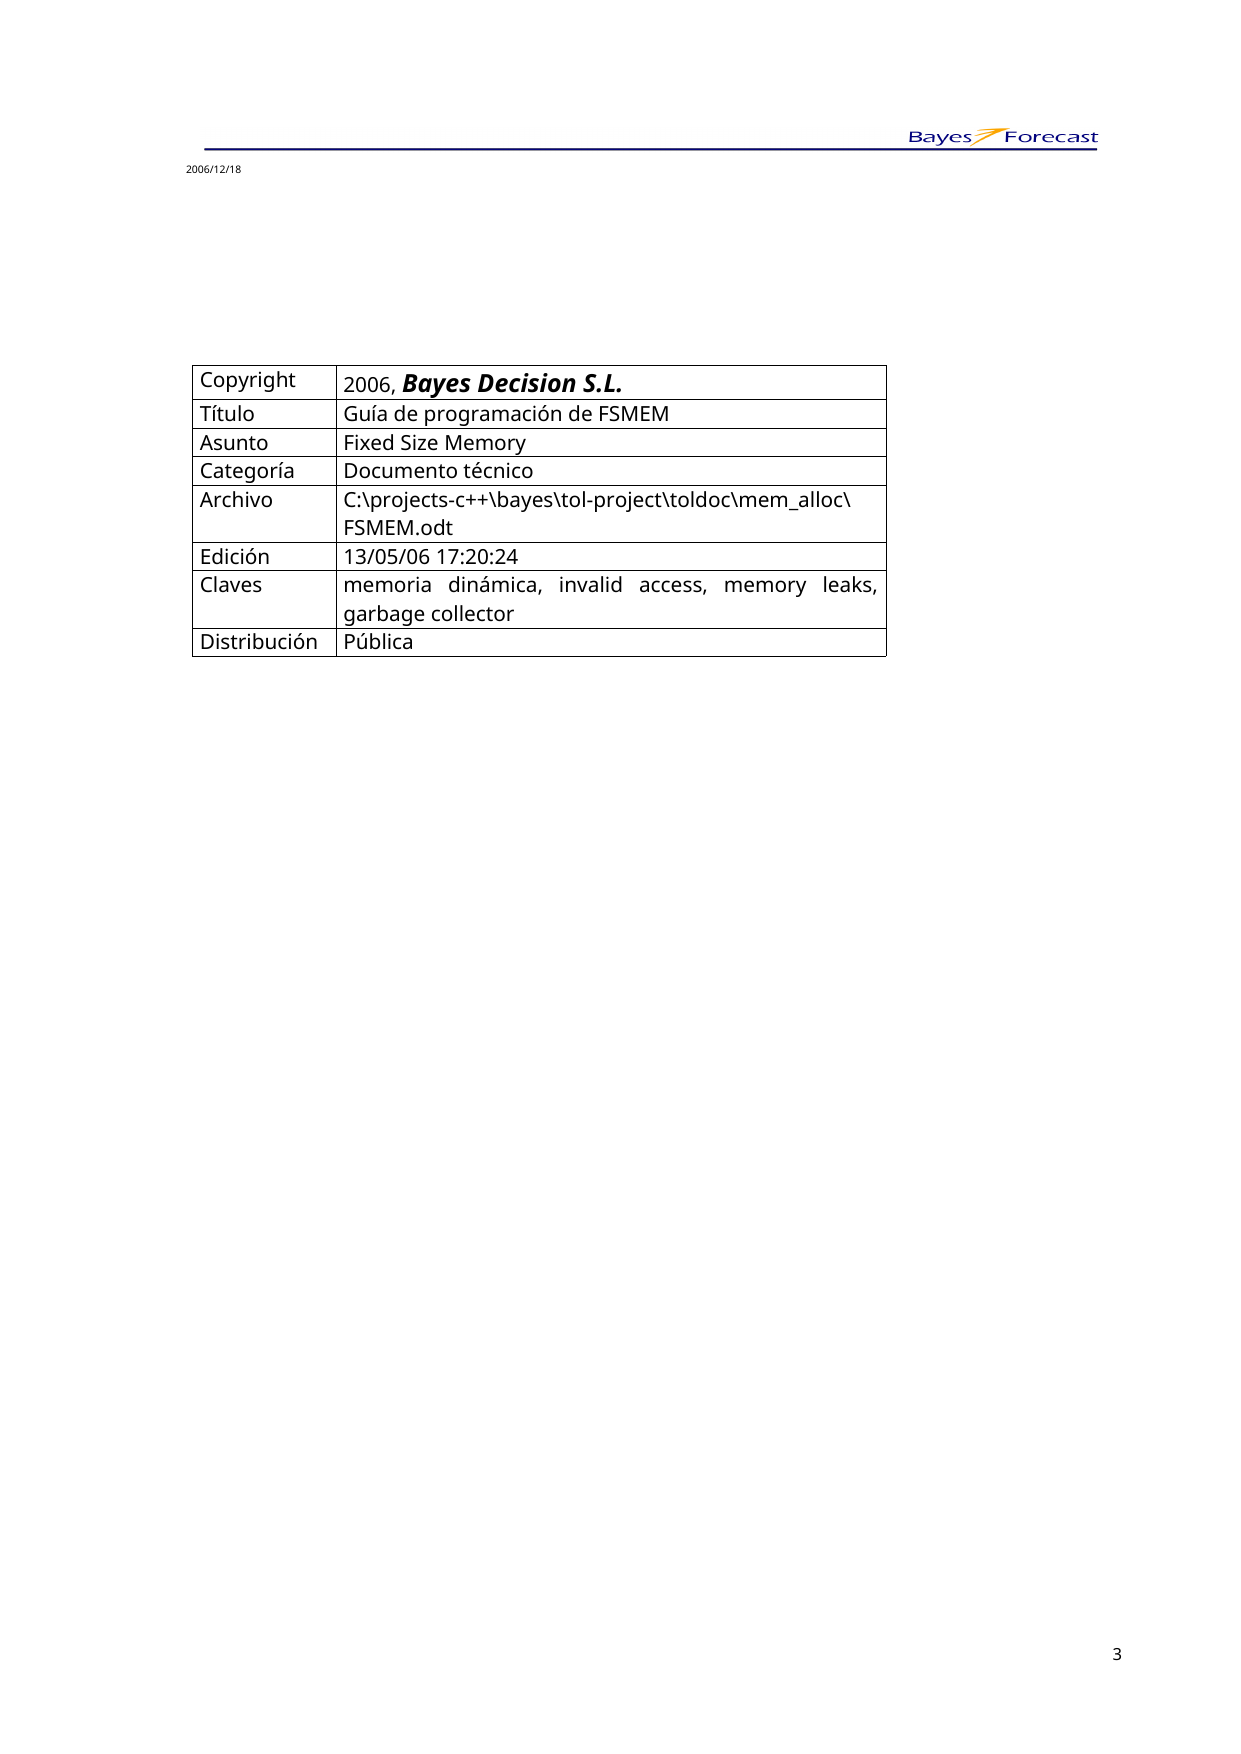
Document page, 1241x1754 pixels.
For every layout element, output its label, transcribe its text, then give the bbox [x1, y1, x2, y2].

table_cell 13/05/06 17:20:25 [337, 543, 886, 570]
table_cell Documento técnico [337, 457, 886, 485]
table_header 2006, Bayes Decision S.L. [337, 366, 886, 399]
table_cell Claves [193, 571, 336, 627]
table_cell memoria dinámica, invalid access, memory leaks, garbage collector [337, 571, 886, 627]
table_header Copyright [193, 366, 336, 399]
picture [200, 127, 1100, 153]
table_cell Guía de programación de FSMEM [337, 400, 886, 428]
table_cell Archivo [193, 486, 336, 542]
table_cell Título [193, 400, 336, 428]
table_cell Asunto [193, 429, 336, 456]
table_cell C:\projects-c++\bayes\tol-project\toldoc\mem_alloc\FSMEM.odt [337, 486, 886, 542]
table_cell Pública [337, 629, 886, 656]
table_cell Distribución [193, 629, 336, 656]
table_cell Edición [193, 543, 336, 570]
table_cell Categoría [193, 457, 336, 485]
table_cell Fixed Size Memory [337, 429, 886, 456]
